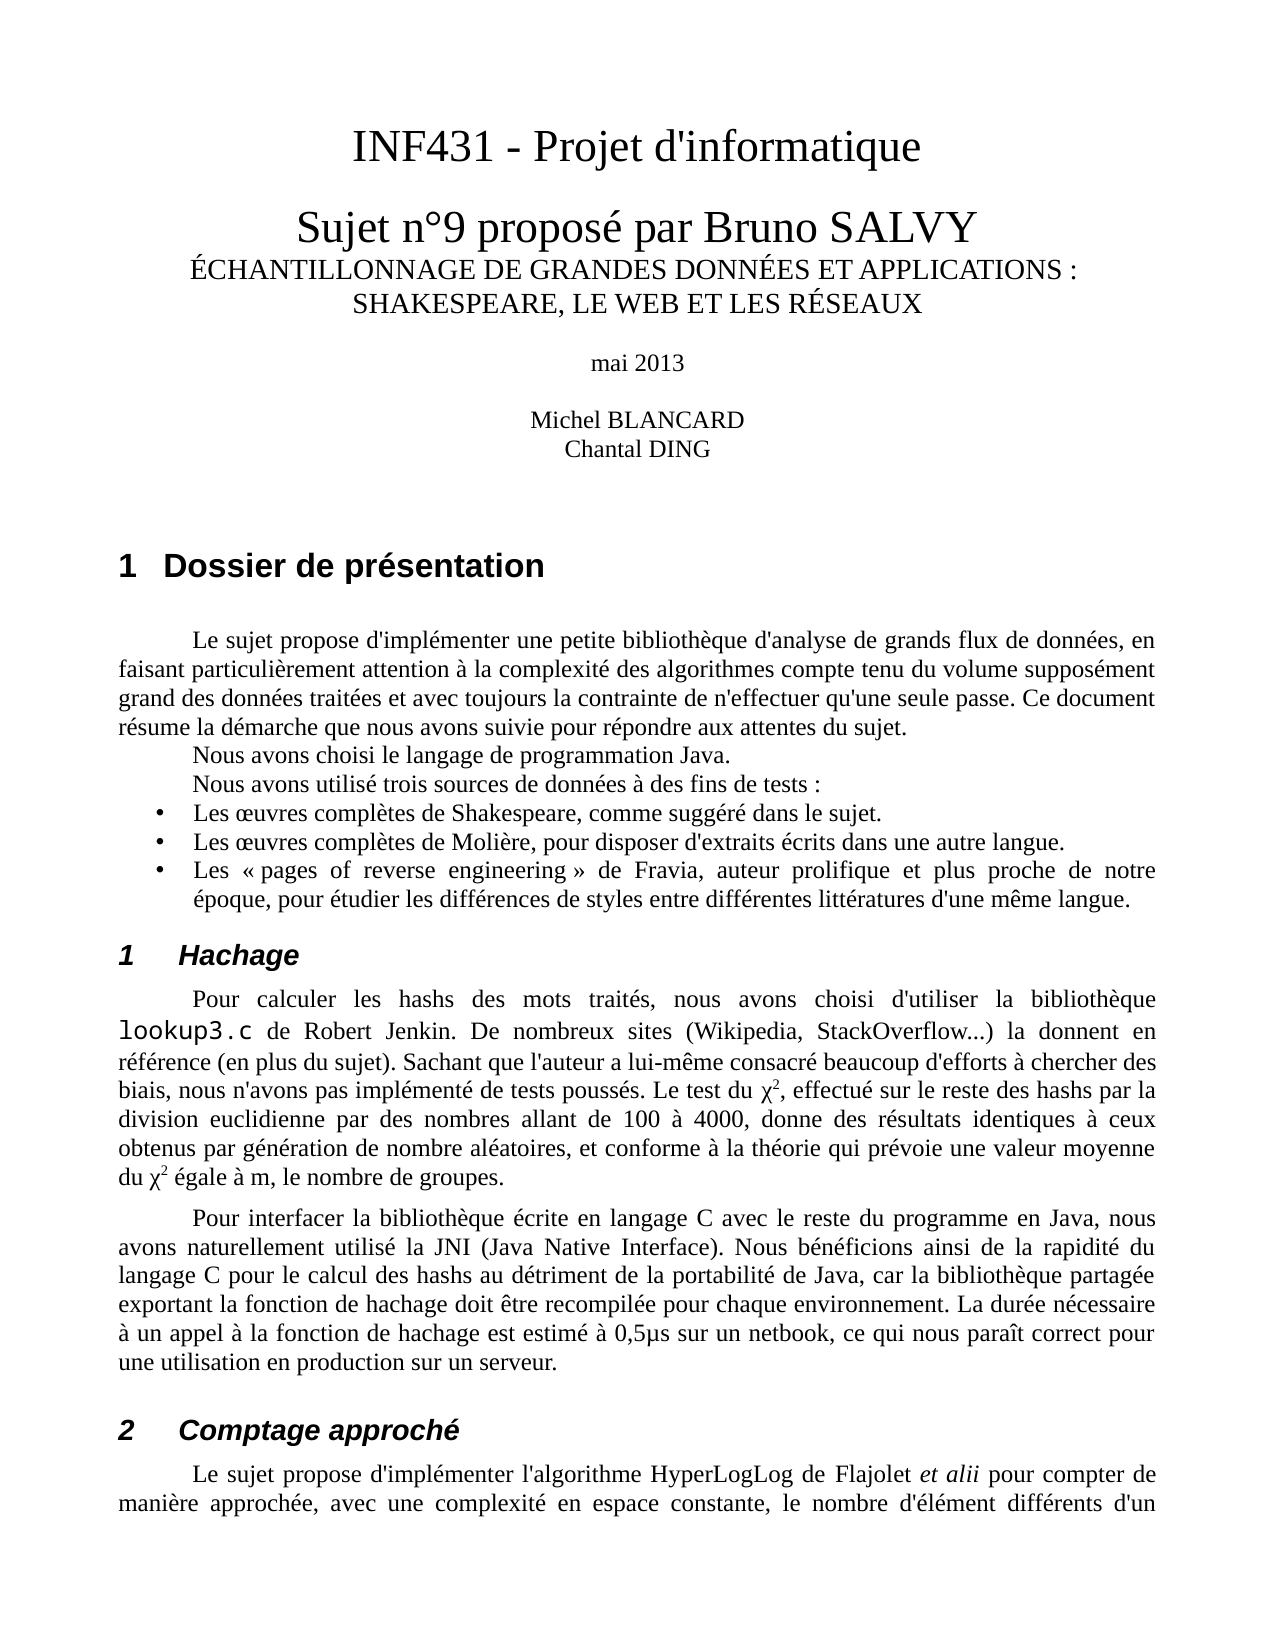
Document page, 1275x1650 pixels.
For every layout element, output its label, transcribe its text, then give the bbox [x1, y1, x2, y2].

list Les « pages of reverse engineering » de Fravia, auteur prolifique et plus proche de notre époque, pour étudier les différences de styles entre différentes littératures d'une même langue. [156, 856, 1157, 913]
text Chantal DING [118, 434, 1157, 463]
text Nous avons utilisé trois sources de données à des fins de tests : [118, 769, 1157, 798]
text mai 2013 [118, 348, 1157, 377]
text Pour interfacer la bibliothèque écrite en langage C avec le reste du programme en Java, nous avons naturellement utilisé la JNI (Java Native Interface). Nous bénéficions ainsi de la rapidité du langage C pour le calcul des hashs au détriment de la portabilité de Java, car la bibliothèque partagée exportant la fonction de hachage doit être recompilée pour chaque environnement. La durée nécessaire à un appel à la fonction de hachage est estimé à 0,5µs sur un netbook, ce qui nous paraît correct pour une utilisation en production sur un serveur. [118, 1203, 1157, 1376]
text Michel BLANCARD [118, 406, 1157, 434]
list Les œuvres complètes de Molière, pour disposer d'extraits écrits dans une autre langue. [156, 827, 1157, 856]
text Le sujet propose d'implémenter l'algorithme HyperLogLog de Flajolet et alii pour compter de manière approchée, avec une complexité en espace constante, le nombre d'élément différents d'un [118, 1459, 1157, 1517]
list Les œuvres complètes de Shakespeare, comme suggéré dans le sujet. [156, 798, 1157, 827]
subtitle Hachage [118, 938, 1157, 972]
text Nous avons choisi le langage de programmation Java. [118, 741, 1157, 769]
text ÉCHANTILLONNAGE DE GRANDES DONNÉES ET APPLICATIONS : [118, 252, 1157, 286]
subtitle Dossier de présentation [118, 546, 1157, 584]
subtitle Comptage approché [118, 1413, 1157, 1447]
text SHAKESPEARE, LE WEB ET LES RÉSEAUX [118, 286, 1157, 319]
text Pour calculer les hashs des mots traités, nous avons choisi d'utiliser la bibliothèque lookup3.c de Robert Jenkin. De nombreux sites (Wikipedia, StackOverflow...) la donnent en référence (en plus du sujet). Sachant que l'auteur a lui-même consacré beaucoup d'efforts à chercher des biais, nous n'avons pas implémenté de tests poussés. Le test du χ2, effectué sur le reste des hashs par la division euclidienne par des nombres allant de 100 à 4000, donne des résultats identiques à ceux obtenus par génération de nombre aléatoires, et conforme à la théorie qui prévoie une valeur moyenne du χ2 égale à m, le nombre de groupes. [118, 984, 1157, 1191]
text Le sujet propose d'implémenter une petite bibliothèque d'analyse de grands flux de données, en faisant particulièrement attention à la complexité des algorithmes compte tenu du volume supposément grand des données traitées et avec toujours la contrainte de n'effectuer qu'une seule passe. Ce document résume la démarche que nous avons suivie pour répondre aux attentes du sujet. [118, 626, 1157, 741]
text INF431 - Projet d'informatique [118, 118, 1157, 171]
text Sujet n°9 proposé par Bruno SALVY [118, 199, 1157, 252]
